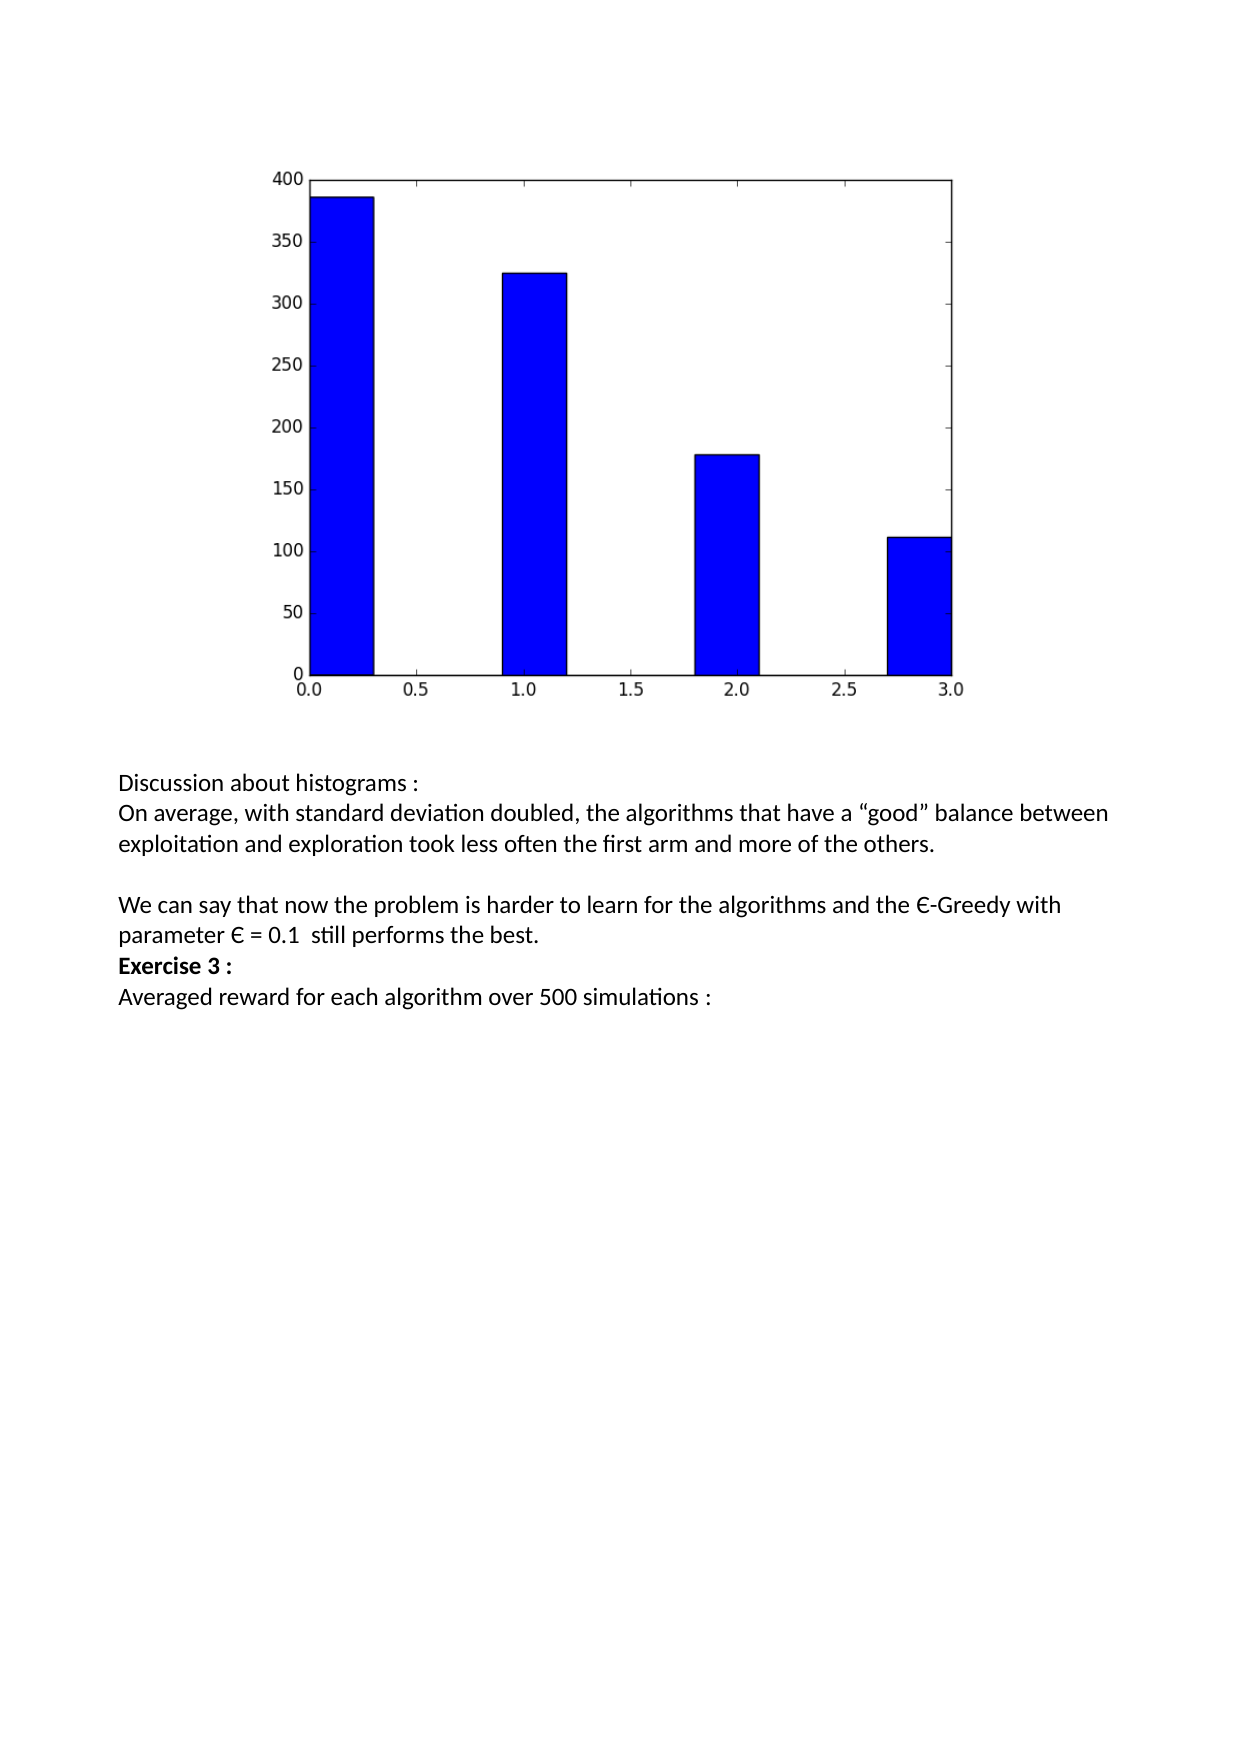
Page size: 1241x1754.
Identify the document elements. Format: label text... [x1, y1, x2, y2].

text We can say that now the problem is harder to learn for the algorithms and the Є-Greedy with parameter Є = 0.1 still performs the best. [118, 889, 1122, 950]
text On average, with standard deviation doubled, the algorithms that have a “good” balance between exploitation and exploration took less often the first arm and more of the others. [118, 797, 1122, 858]
text Averaged reward for each algorithm over 500 simulations : [118, 981, 1122, 1011]
text Exercise 3 : [118, 950, 1122, 981]
picture [206, 118, 1034, 737]
text Discussion about histograms : [118, 767, 1122, 797]
